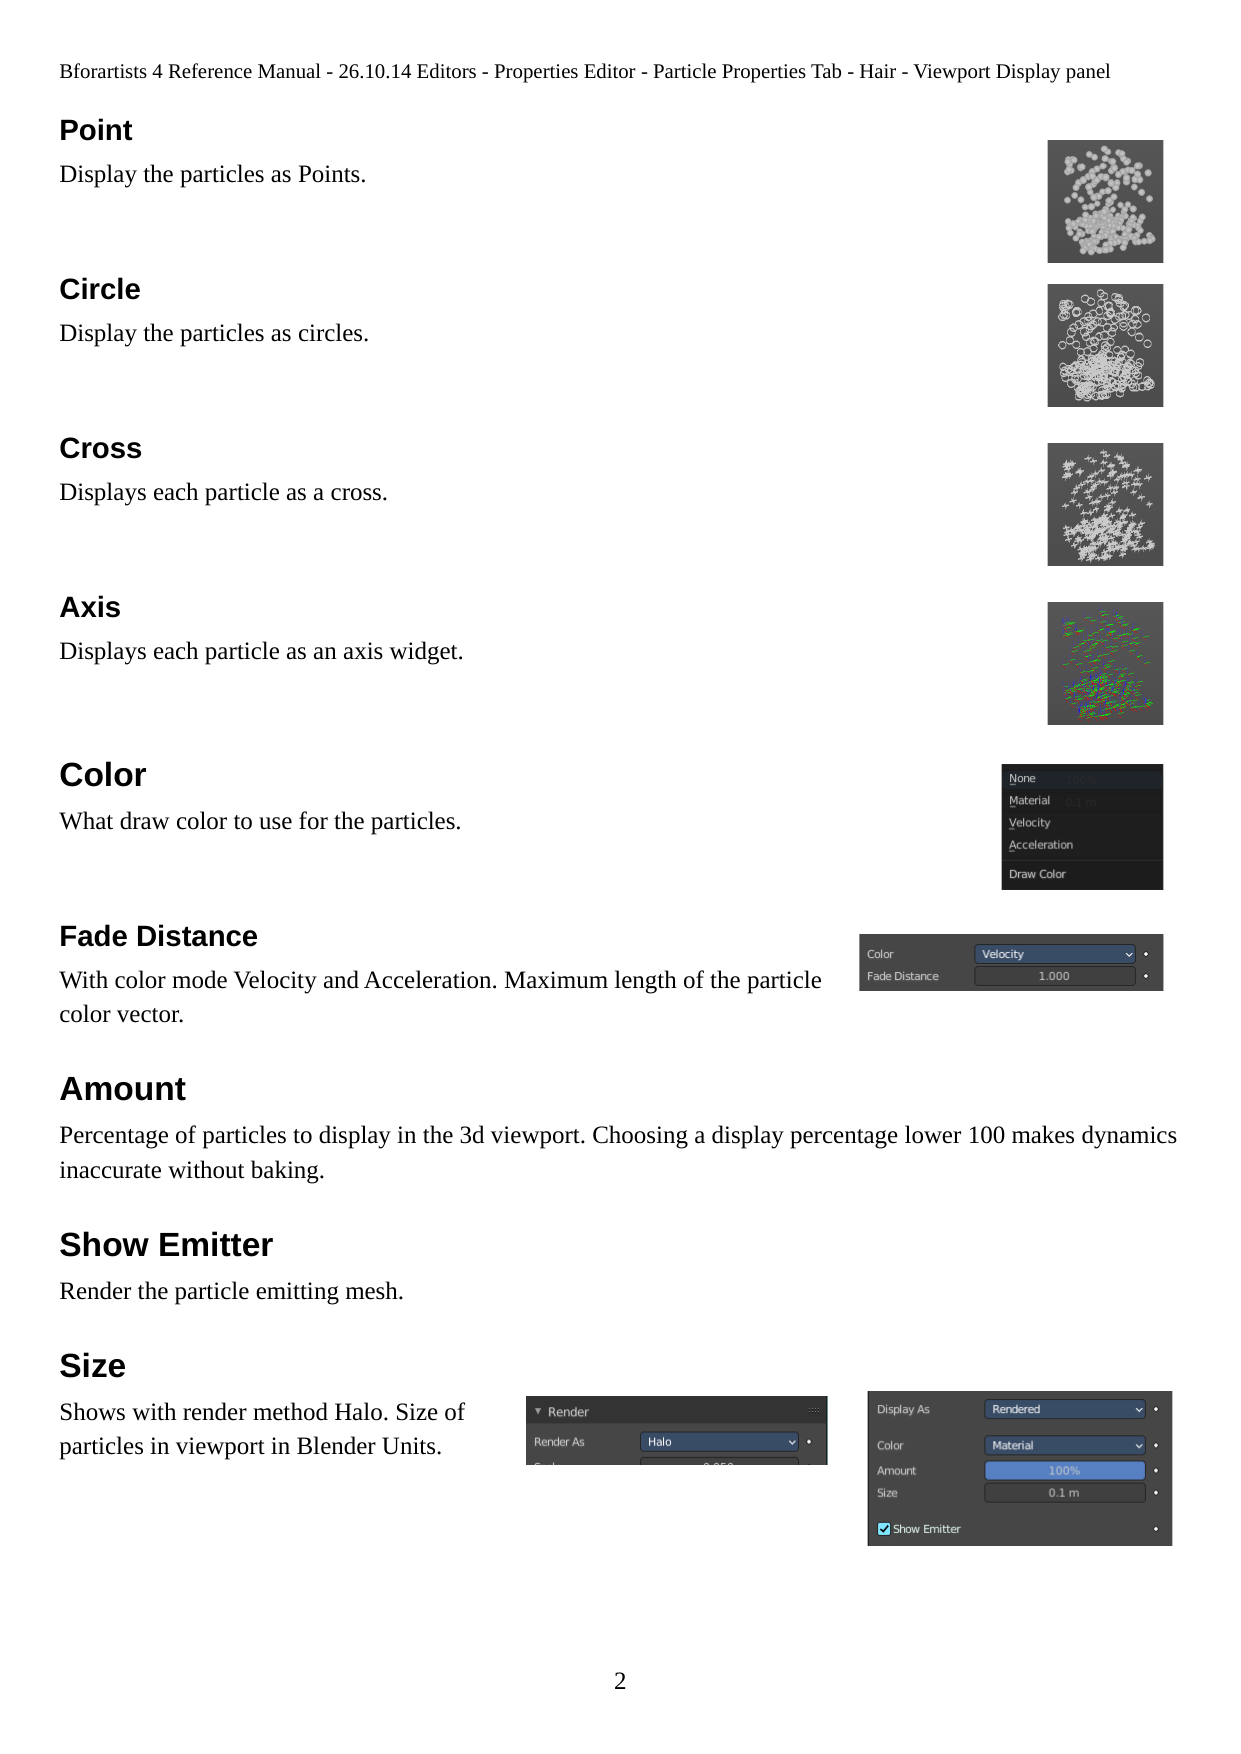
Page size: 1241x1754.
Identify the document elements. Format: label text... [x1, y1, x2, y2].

subtitle Color [59, 755, 1181, 793]
subtitle Size [59, 1346, 1181, 1384]
picture [1001, 764, 1164, 890]
picture [526, 1396, 828, 1465]
picture [1047, 443, 1164, 566]
picture [1047, 602, 1164, 725]
subtitle Show Emitter [59, 1225, 1181, 1263]
subtitle Circle [59, 272, 1181, 305]
text What draw color to use for the particles. [59, 806, 1001, 834]
picture [859, 934, 1164, 991]
subtitle Amount [59, 1069, 1181, 1108]
text Displays each particle as a cross. [59, 477, 1047, 506]
picture [867, 1391, 1173, 1546]
picture [1047, 140, 1164, 263]
text Render the particle emitting mesh. [59, 1276, 1181, 1304]
subtitle Axis [59, 589, 1181, 623]
text Shows with render method Halo. Size of particles in viewport in Blender Units. [59, 1397, 526, 1460]
subtitle Point [59, 113, 1181, 146]
subtitle Fade Distance [59, 918, 1181, 952]
text [828, 1397, 867, 1460]
picture [1047, 284, 1164, 407]
text Percentage of particles to display in the 3d viewport. Choosing a display percentage lower 100 makes dynamics inaccurate without baking. [59, 1120, 1181, 1183]
text Displays each particle as an axis widget. [59, 636, 1047, 664]
text Display the particles as circles. [59, 318, 1047, 347]
text With color mode Velocity and Acceleration. Maximum length of the particle color vector. [59, 965, 1181, 1028]
subtitle Cross [59, 431, 1181, 464]
text Display the particles as Points. [59, 159, 1047, 188]
